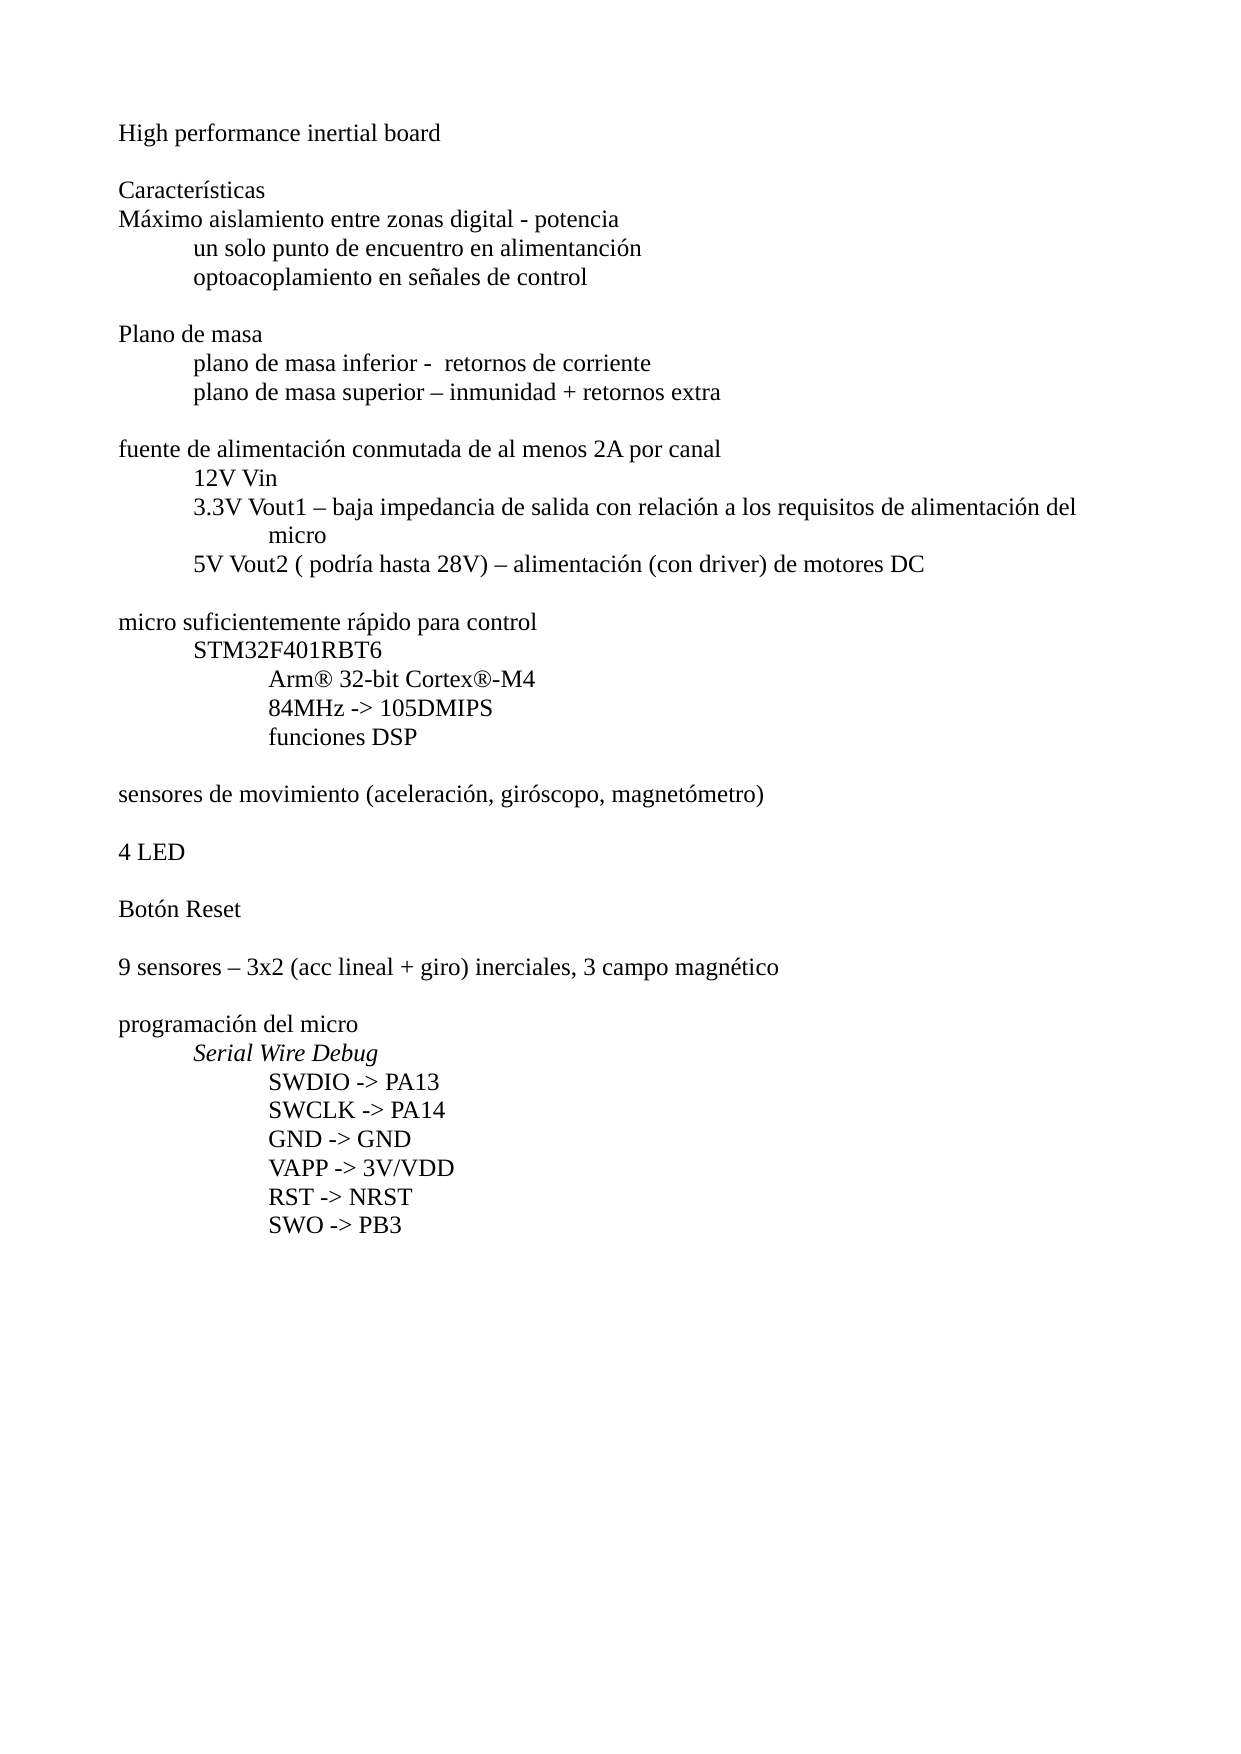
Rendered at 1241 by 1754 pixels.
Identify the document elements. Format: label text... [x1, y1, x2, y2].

text RST -> NRST [118, 1182, 1122, 1211]
text SWCLK -> PA14 [118, 1096, 1122, 1124]
text optoacoplamiento en señales de control [118, 262, 1122, 291]
text micro suficientemente rápido para control [118, 607, 1122, 636]
text High performance inertial board [118, 118, 1122, 147]
text 4 LED [118, 837, 1122, 866]
text 9 sensores – 3x2 (acc lineal + giro) inerciales, 3 campo magnético [118, 952, 1122, 981]
text STM32F401RBT6 [118, 636, 1122, 664]
text 12V Vin [118, 463, 1122, 492]
text Máximo aislamiento entre zonas digital - potencia [118, 204, 1122, 233]
text Botón Reset [118, 894, 1122, 923]
text 3.3V Vout1 – baja impedancia de salida con relación a los requisitos de alimentación del micro [118, 492, 1122, 549]
text funciones DSP [118, 722, 1122, 751]
text GND -> GND [118, 1124, 1122, 1153]
text VAPP -> 3V/VDD [118, 1153, 1122, 1182]
text SWDIO -> PA13 [118, 1067, 1122, 1096]
text 5V Vout2 ( podría hasta 28V) – alimentación (con driver) de motores DC [118, 549, 1122, 578]
text fuente de alimentación conmutada de al menos 2A por canal [118, 434, 1122, 463]
text Serial Wire Debug [118, 1038, 1122, 1067]
text plano de masa inferior - retornos de corriente [118, 348, 1122, 377]
text SWO -> PB3 [118, 1211, 1122, 1239]
text Plano de masa [118, 319, 1122, 348]
text programación del micro [118, 1009, 1122, 1038]
text plano de masa superior – inmunidad + retornos extra [118, 377, 1122, 406]
text un solo punto de encuentro en alimentanción [118, 233, 1122, 262]
text 84MHz -> 105DMIPS [118, 693, 1122, 722]
text sensores de movimiento (aceleración, giróscopo, magnetómetro) [118, 779, 1122, 808]
text Arm® 32-bit Cortex®-M4 [118, 664, 1122, 693]
text Características [118, 176, 1122, 204]
